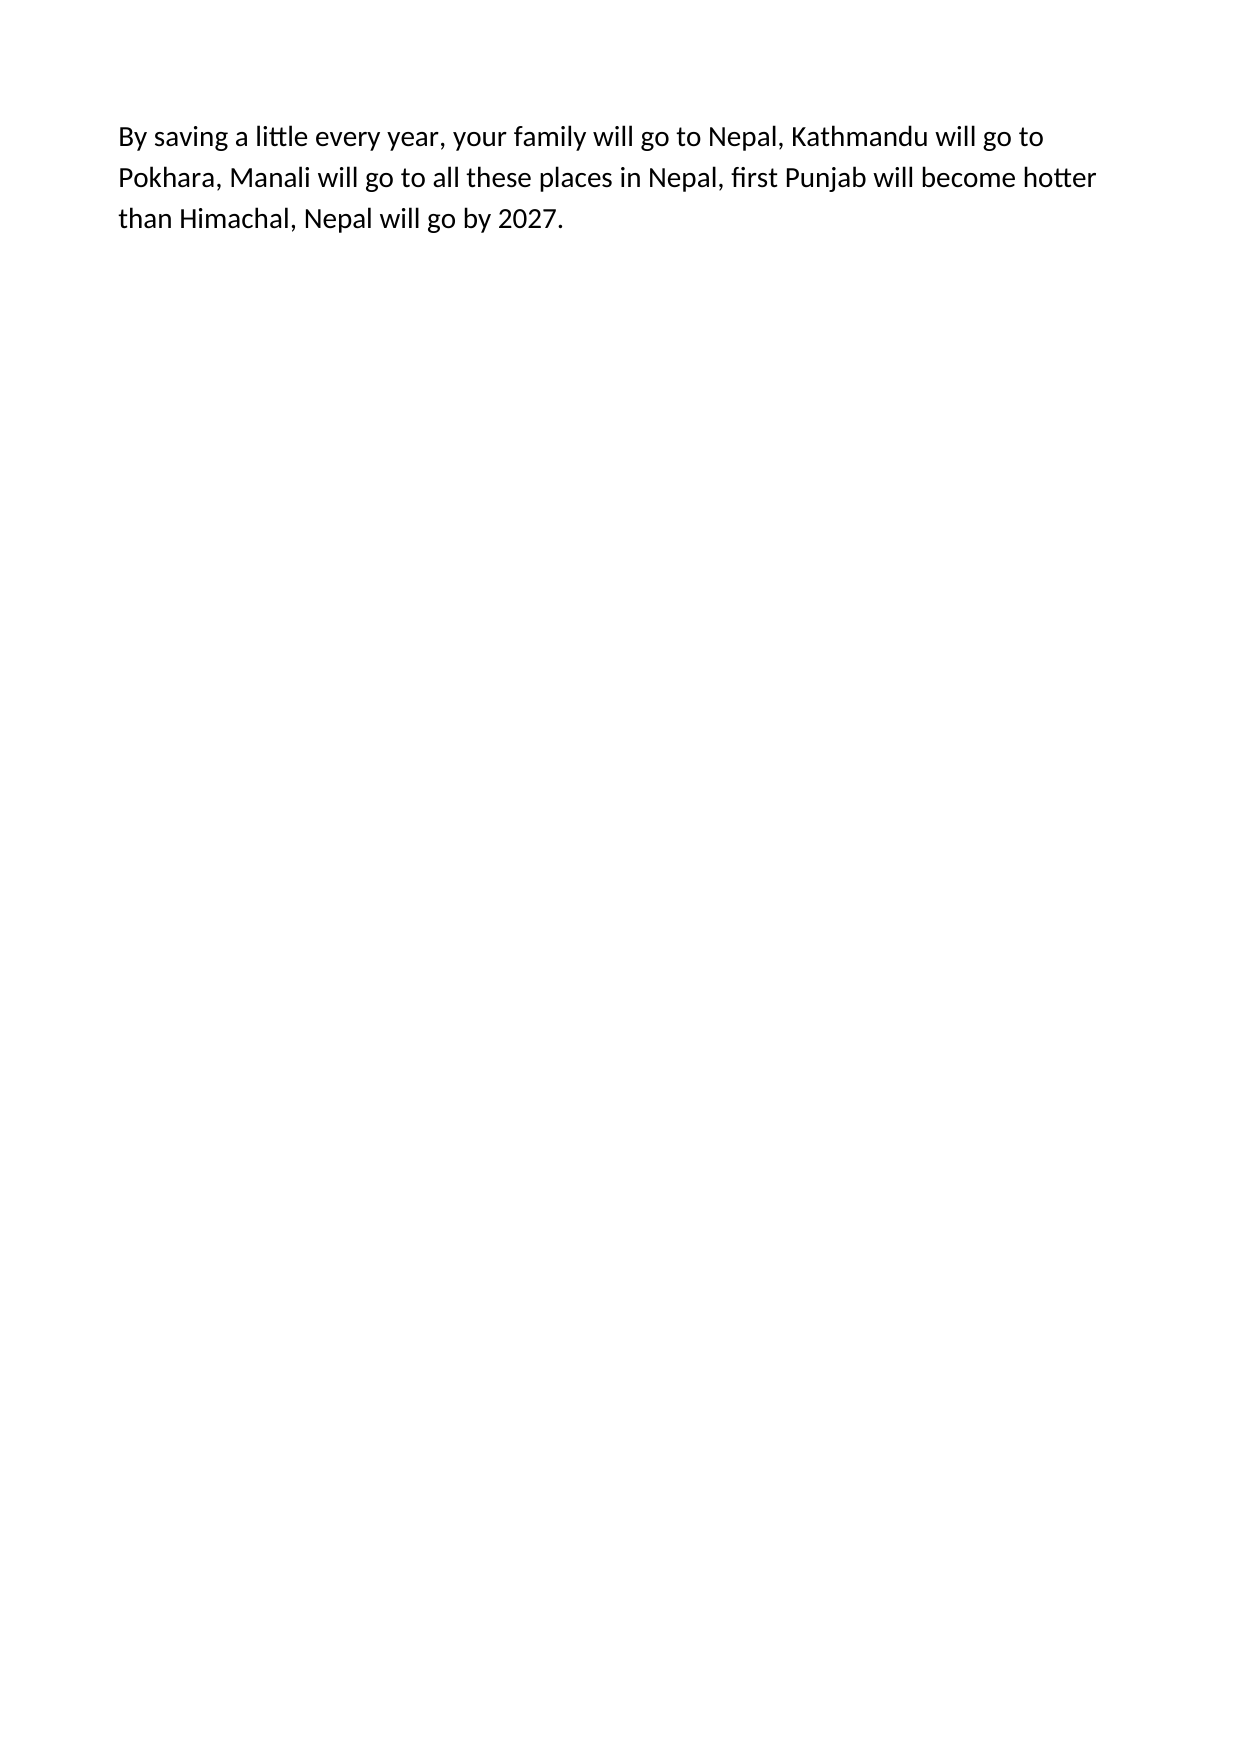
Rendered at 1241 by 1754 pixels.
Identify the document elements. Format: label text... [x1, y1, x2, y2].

text By saving a little every year, your family will go to Nepal, Kathmandu will go to Pokhara, Manali will go to all these places in Nepal, first Punjab will become hotter than Himachal, Nepal will go by 2027. [118, 118, 1122, 236]
